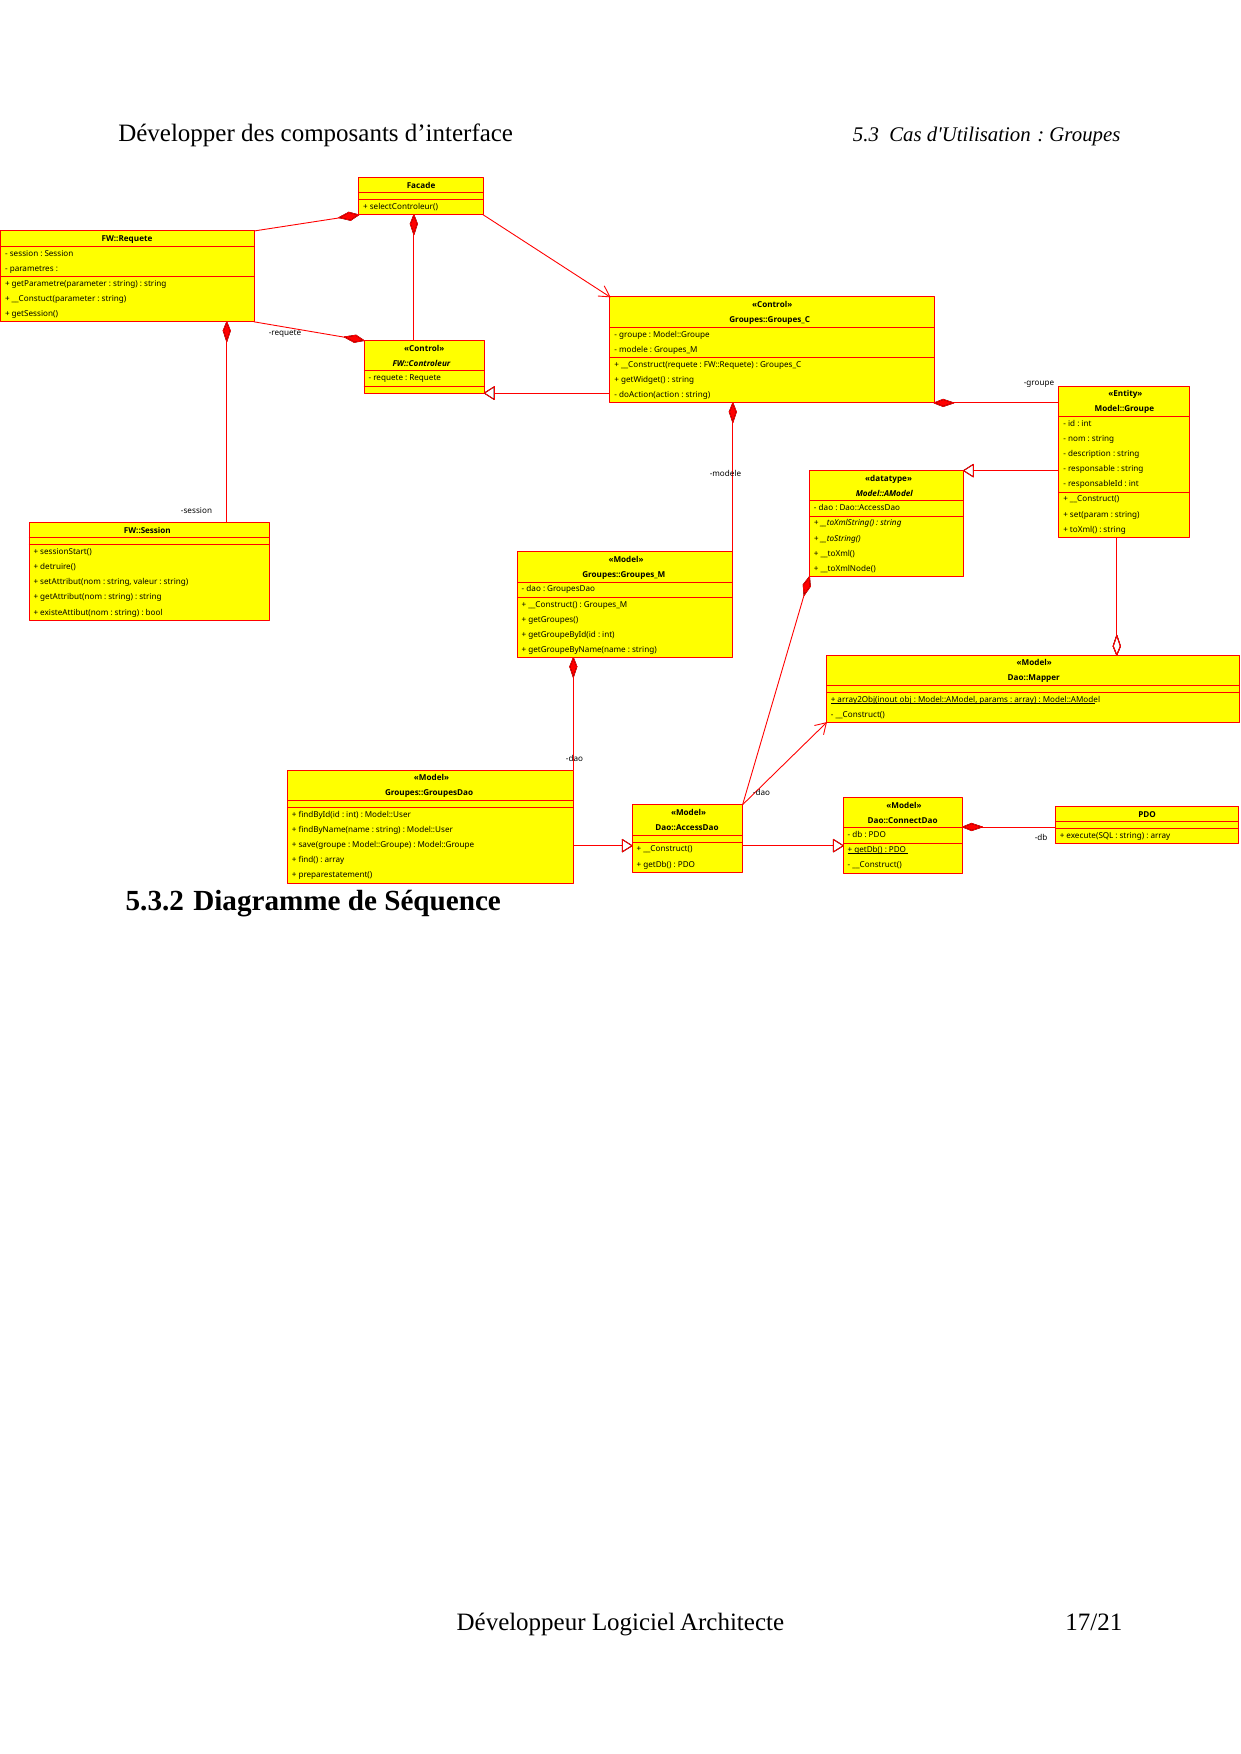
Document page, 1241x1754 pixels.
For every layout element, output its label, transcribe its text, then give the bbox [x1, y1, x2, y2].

subtitle Diagramme de Séquence [118, 813, 1122, 917]
